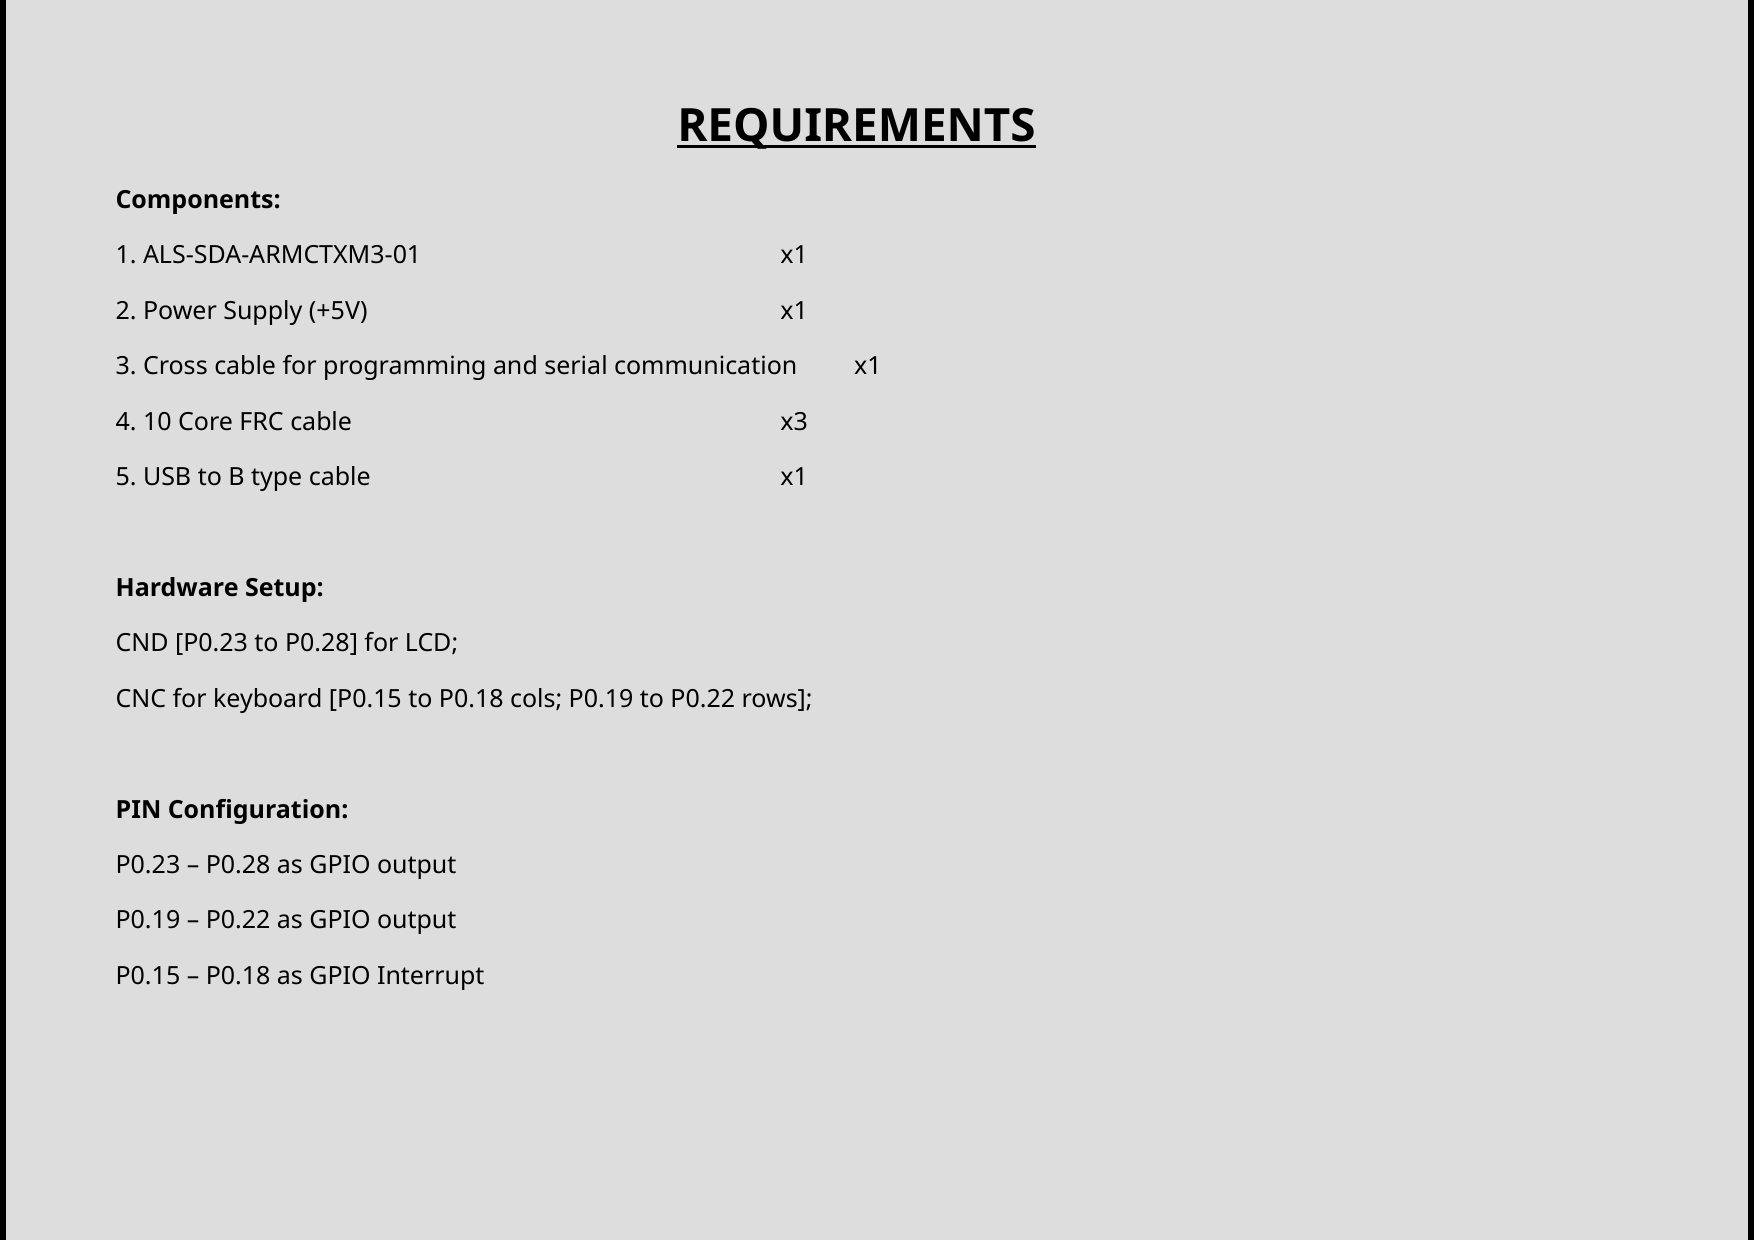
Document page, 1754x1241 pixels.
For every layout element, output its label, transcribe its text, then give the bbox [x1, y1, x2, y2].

text REQUIREMENTS [9, 92, 1703, 155]
text 3. Cross cable for programming and serial communication x1 [115, 348, 1627, 382]
text Hardware Setup: [115, 569, 1627, 604]
text P0.23 – P0.28 as GPIO output [115, 847, 1627, 881]
text P0.15 – P0.18 as GPIO Interrupt [115, 957, 1627, 992]
text 1. ALS-SDA-ARMCTXM3-01 x1 [115, 237, 1627, 271]
text 5. USB to B type cable x1 [115, 459, 1627, 493]
text CND [P0.23 to P0.28] for LCD; [115, 625, 1627, 659]
text PIN Configuration: [115, 791, 1627, 825]
text P0.19 – P0.22 as GPIO output [115, 902, 1627, 936]
text Components: [115, 182, 1627, 216]
text CNC for keyboard [P0.15 to P0.18 cols; P0.19 to P0.22 rows]; [115, 680, 1627, 714]
text 2. Power Supply (+5V) x1 [115, 292, 1627, 327]
text 4. 10 Core FRC cable x3 [115, 403, 1627, 437]
